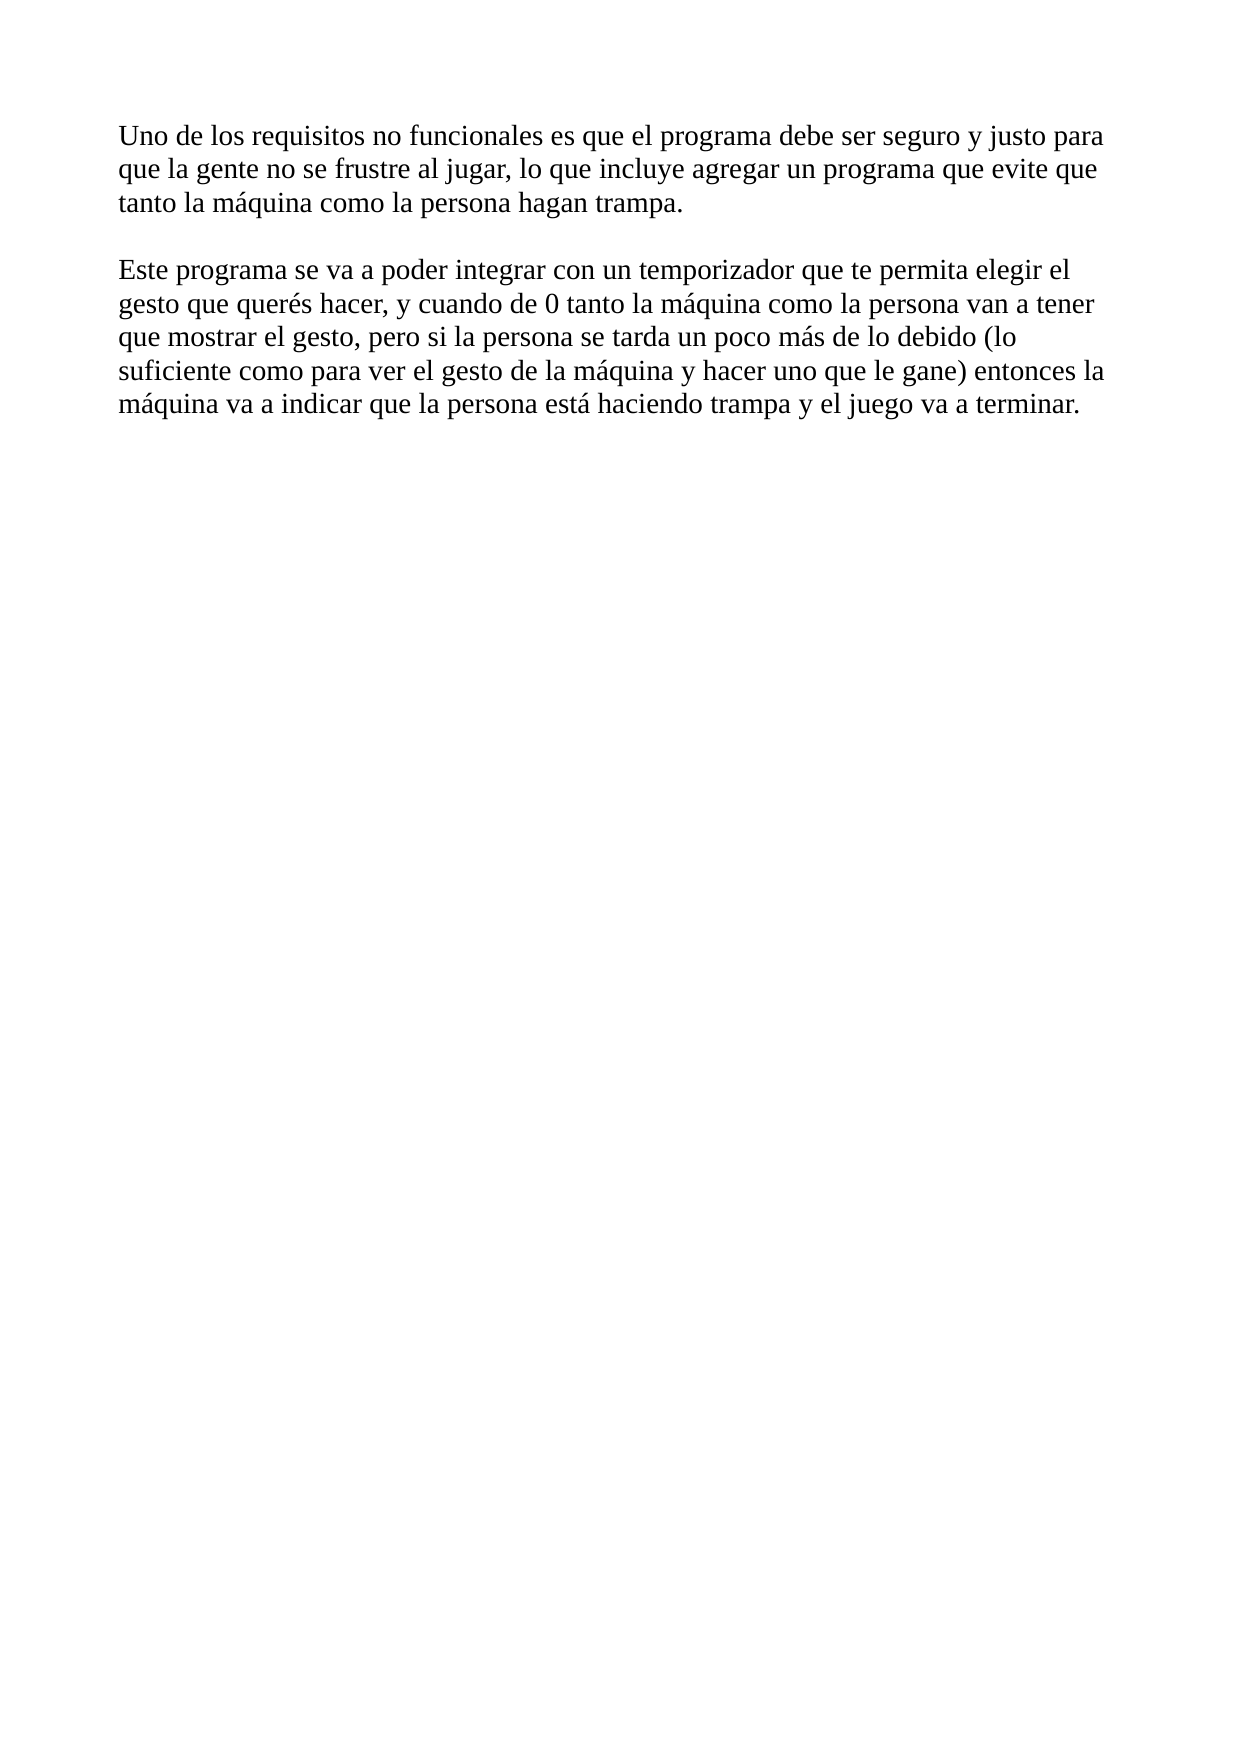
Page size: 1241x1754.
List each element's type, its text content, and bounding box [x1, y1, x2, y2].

text Este programa se va a poder integrar con un temporizador que te permita elegir el gesto que querés hacer, y cuando de 0 tanto la máquina como la persona van a tener que mostrar el gesto, pero si la persona se tarda un poco más de lo debido (lo suficiente como para ver el gesto de la máquina y hacer uno que le gane) entonces la máquina va a indicar que la persona está haciendo trampa y el juego va a terminar. [118, 252, 1122, 420]
text Uno de los requisitos no funcionales es que el programa debe ser seguro y justo para que la gente no se frustre al jugar, lo que incluye agregar un programa que evite que tanto la máquina como la persona hagan trampa. [118, 118, 1122, 219]
